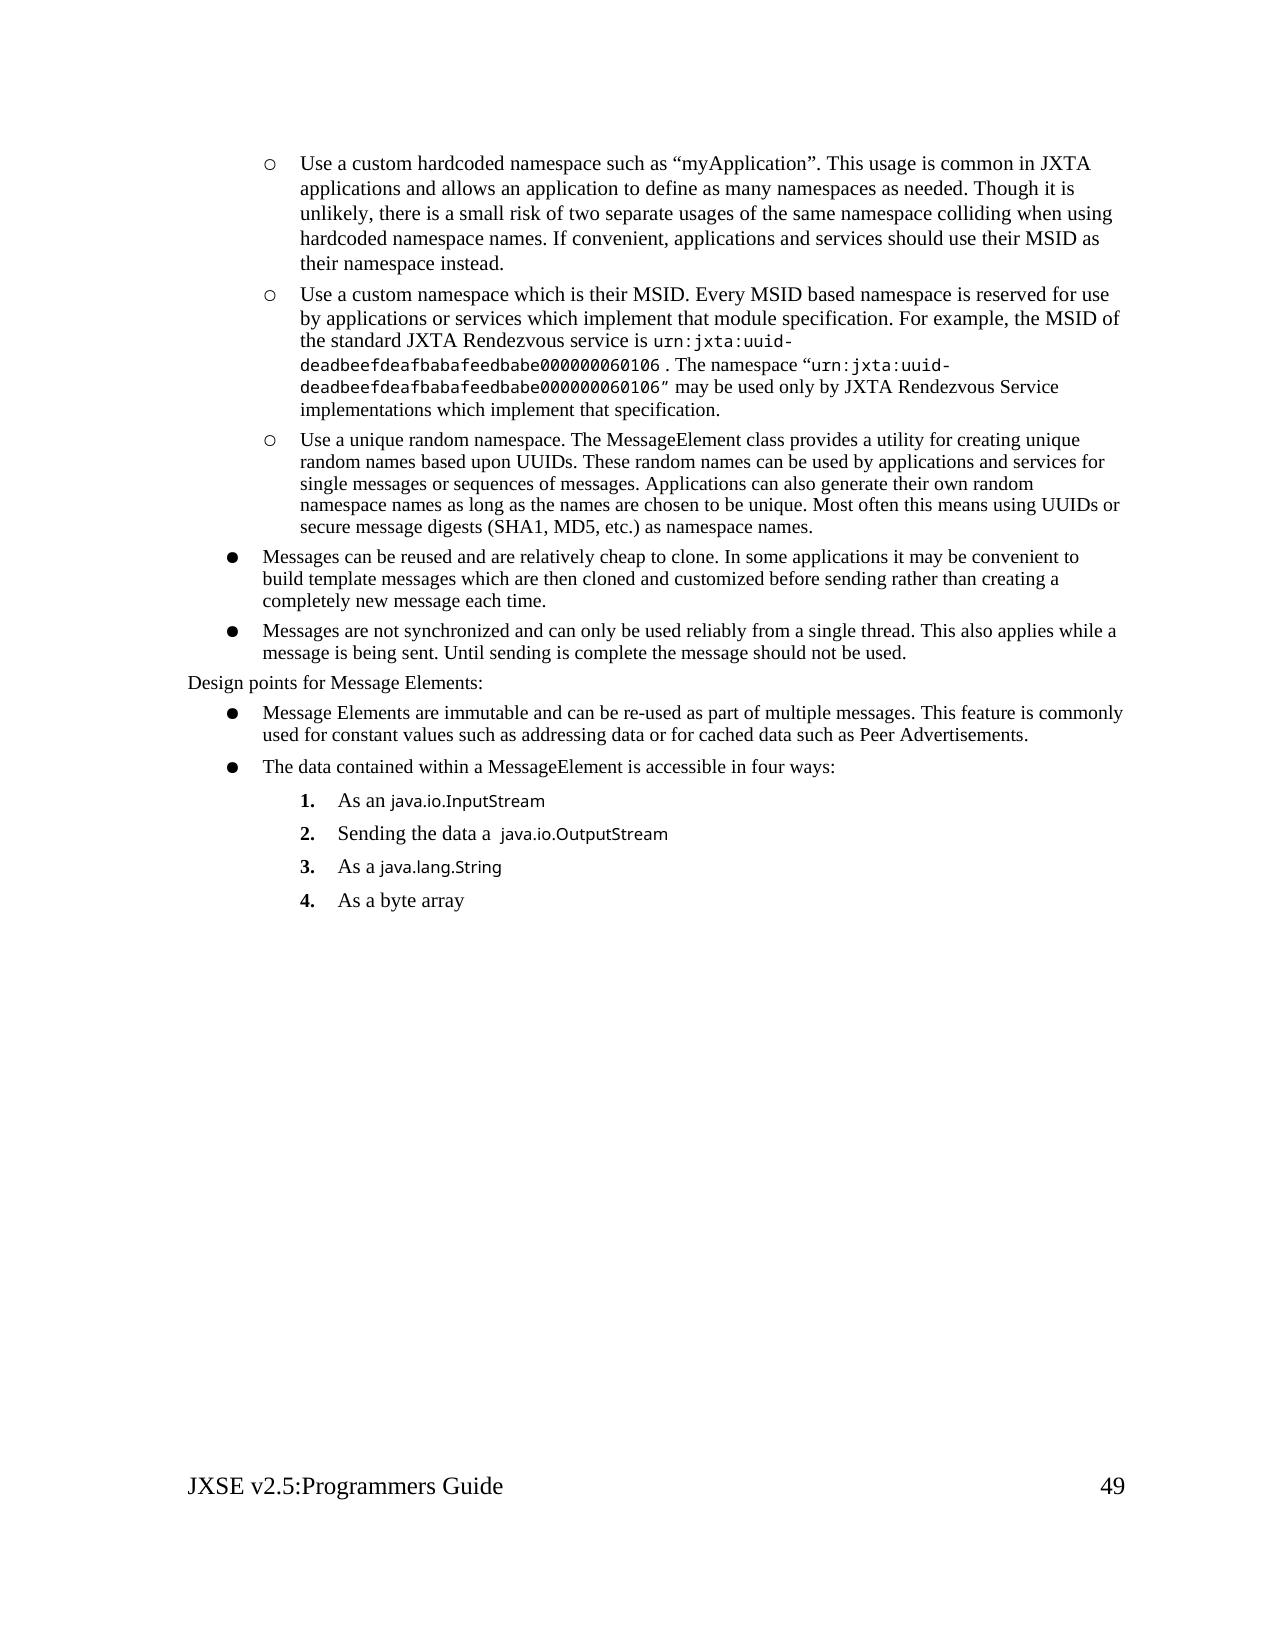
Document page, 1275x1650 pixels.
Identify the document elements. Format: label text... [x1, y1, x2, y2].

list Use a custom hardcoded namespace such as “myApplication”. This usage is common in JXTA applications and allows an application to define as many namespaces as needed. Though it is unlikely, there is a small risk of two separate usages of the same namespace colliding when using hardcoded namespace names. If convenient, applications and services should use their MSID as their namespace instead. [262, 150, 1125, 275]
list Messages are not synchronized and can only be used reliably from a single thread. This also applies while a message is being sent. Until sending is complete the message should not be used. [225, 620, 1125, 663]
list Sending the data a java.io.OutputStream [300, 820, 1125, 845]
text Design points for Message Elements: [187, 672, 1125, 693]
list As a java.lang.String [300, 854, 1125, 879]
list As a byte array [300, 887, 1125, 912]
list Messages can be reused and are relatively cheap to clone. In some applications it may be convenient to build template messages which are then cloned and customized before sending rather than creating a completely new message each time. [225, 546, 1125, 612]
list Use a unique random namespace. The MessageElement class provides a utility for creating unique random names based upon UUIDs. These random names can be used by applications and services for single messages or sequences of messages. Applications can also generate their own random namespace names as long as the names are chosen to be unique. Most often this means using UUIDs or secure message digests (SHA1, MD5, etc.) as namespace names. [262, 429, 1125, 538]
list Message Elements are immutable and can be re-used as part of multiple messages. This feature is commonly used for constant values such as addressing data or for cached data such as Peer Advertisements. [225, 702, 1125, 745]
list The data contained within a MessageElement is accessible in four ways: [225, 754, 1125, 779]
list Use a custom namespace which is their MSID. Every MSID based namespace is reserved for use by applications or services which implement that module specification. For example, the MSID of the standard JXTA Rendezvous service is urn:jxta:uuid-deadbeefdeafbabafeedbabe000000060106 . The namespace “urn:jxta:uuid-deadbeefdeafbabafeedbabe000000060106” may be used only by JXTA Rendezvous Service implementations which implement that specification. [262, 283, 1125, 421]
list As an java.io.InputStream [300, 787, 1125, 812]
